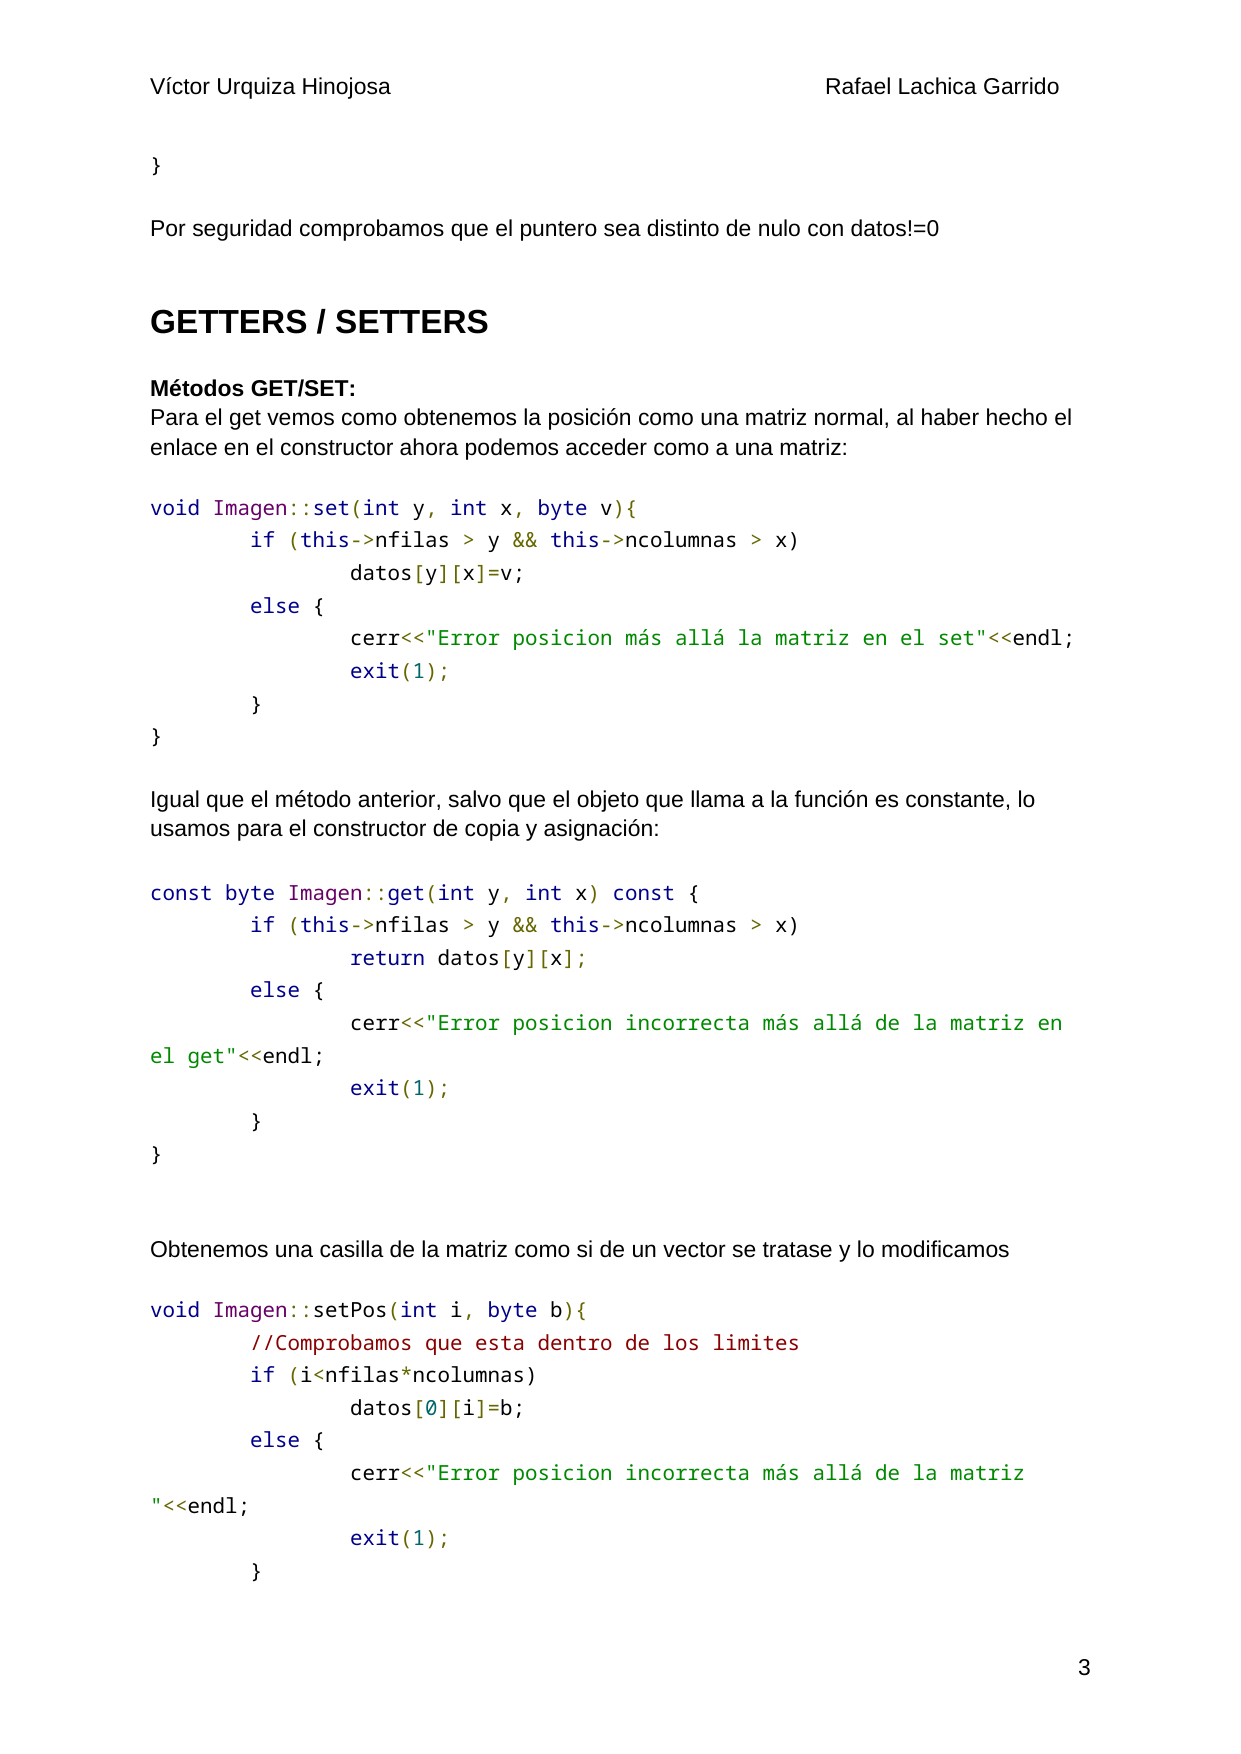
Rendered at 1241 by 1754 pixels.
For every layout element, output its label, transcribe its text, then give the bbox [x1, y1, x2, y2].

text Por seguridad comprobamos que el puntero sea distinto de nulo con datos!=0 [150, 215, 1091, 241]
text const byte Imagen::get(int y, int x) const { [150, 878, 1091, 906]
text else { [150, 1426, 1091, 1454]
text } [150, 150, 1091, 178]
text Obtenemos una casilla de la matriz como si de un vector se tratase y lo modificamos [150, 1236, 1091, 1262]
text } [150, 689, 1091, 717]
text void Imagen::set(int y, int x, byte v){ [150, 493, 1091, 521]
text return datos[y][x]; [150, 943, 1091, 971]
text else { [150, 976, 1091, 1004]
text Para el get vemos como obtenemos la posición como una matriz normal, al haber hecho el enlace en el constructor ahora podemos acceder como a una matriz: [150, 405, 1091, 460]
text Métodos GET/SET: [150, 376, 1091, 401]
text cerr<<"Error posicion incorrecta más allá de la matriz en el get"<<endl; [150, 1008, 1091, 1069]
text if (i<nfilas*ncolumnas) [150, 1360, 1091, 1389]
text void Imagen::setPos(int i, byte b){ [150, 1295, 1091, 1324]
text } [150, 721, 1091, 750]
text if (this->nfilas > y && this->ncolumnas > x) [150, 910, 1091, 939]
text exit(1); [150, 1073, 1091, 1102]
subtitle GETTERS / SETTERS [150, 303, 1091, 341]
text } [150, 1106, 1091, 1134]
text //Comprobamos que esta dentro de los limites [150, 1328, 1091, 1356]
text if (this->nfilas > y && this->ncolumnas > x) [150, 526, 1091, 554]
text } [150, 1139, 1091, 1167]
text exit(1); [150, 656, 1091, 684]
text Igual que el método anterior, salvo que el objeto que llama a la función es constante, lo usamos para el constructor de copia y asignación: [150, 786, 1091, 841]
text cerr<<"Error posicion más allá la matriz en el set"<<endl; [150, 623, 1091, 652]
text exit(1); [150, 1523, 1091, 1552]
text datos[y][x]=v; [150, 558, 1091, 587]
text } [150, 1556, 1091, 1584]
text datos[0][i]=b; [150, 1393, 1091, 1421]
text else { [150, 591, 1091, 619]
text cerr<<"Error posicion incorrecta más allá de la matriz "<<endl; [150, 1458, 1091, 1519]
